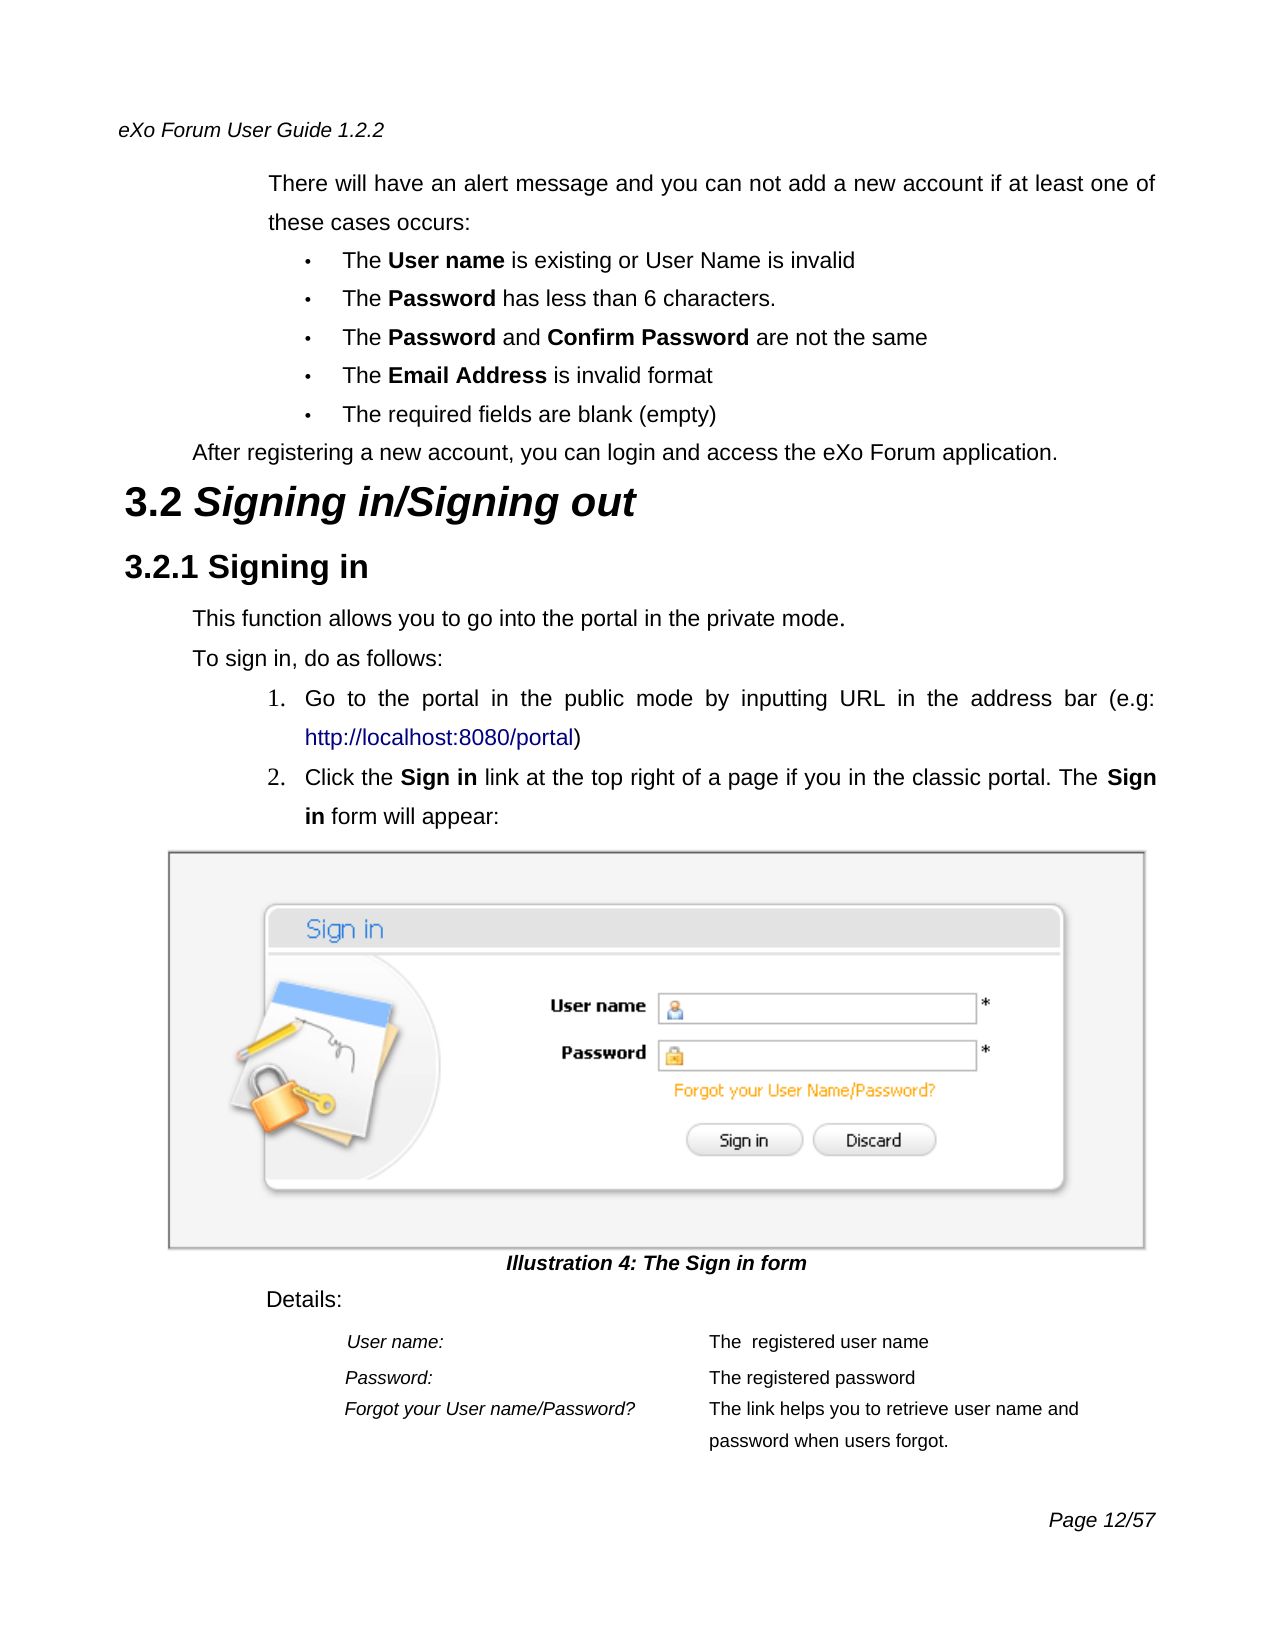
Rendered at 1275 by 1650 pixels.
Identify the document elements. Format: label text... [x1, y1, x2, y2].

list Forgot your User name/Password? The link helps you to retrieve user name and password when users forgot. [307, 1399, 1157, 1451]
list Password: The registered password [119, 1367, 1157, 1388]
list Go to the portal in the public mode by inputting URL in the address bar (e.g: http://localhost:8080/portal) [267, 684, 1157, 750]
text User name: The registered user name [192, 1326, 1157, 1353]
text To sign in, do as follows: [192, 646, 1157, 671]
list The Password has less than 6 characters. [304, 286, 1157, 312]
text Details: [118, 842, 1157, 1313]
list The required fields are blank (empty) [304, 401, 1157, 427]
list The Password and Confirm Password are not the same [304, 324, 1157, 350]
picture [167, 849, 1148, 1252]
text After registering a new account, you can login and access the eXo Forum application. [192, 440, 1157, 466]
list The User name is existing or User Name is invalid [304, 248, 1157, 273]
text This function allows you to go into the portal in the private mode. [192, 604, 1157, 632]
list There will have an alert message and you can not add a new account if at least one of these cases occurs: [231, 171, 1157, 235]
subtitle Signing in/Signing out [124, 478, 1157, 525]
text Illustration 4: The Sign in form [165, 862, 1150, 1274]
list Click the Sign in link at the top right of a page if you in the classic portal. The Sign in form will appear: [267, 763, 1157, 829]
subtitle Signing in [124, 548, 1157, 585]
list The Email Address is invalid format [304, 363, 1157, 389]
